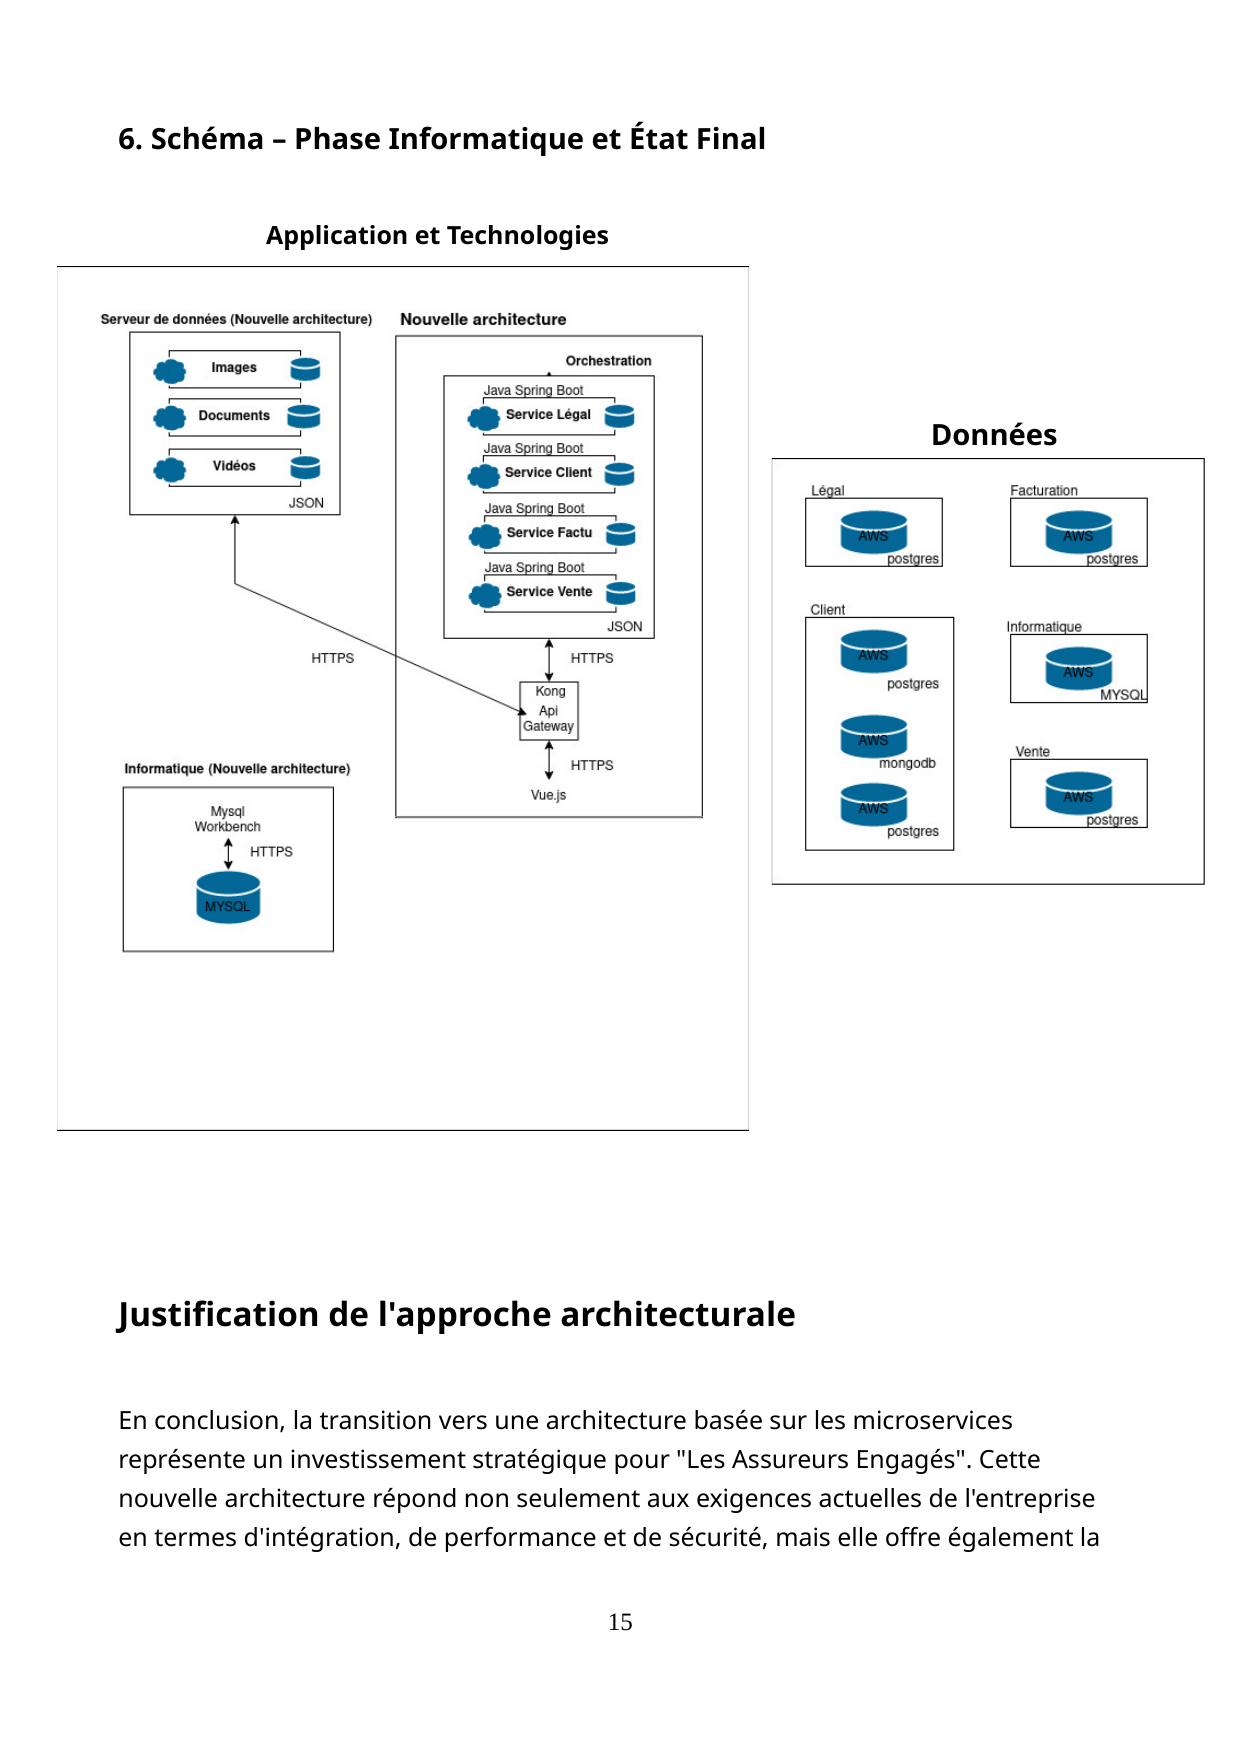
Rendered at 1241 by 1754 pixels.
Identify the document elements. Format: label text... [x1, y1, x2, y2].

text Application et Technologies [118, 218, 1122, 252]
text En conclusion, la transition vers une architecture basée sur les microservices représente un investissement stratégique pour "Les Assureurs Engagés". Cette nouvelle architecture répond non seulement aux exigences actuelles de l'entreprise en termes d'intégration, de performance et de sécurité, mais elle offre également la [118, 1403, 1122, 1554]
picture [57, 266, 749, 1131]
picture [771, 458, 1205, 886]
subtitle 6. Schéma – Phase Informatique et État Final [118, 118, 1122, 158]
subtitle Justification de l'approche architecturale [118, 1291, 1122, 1336]
text Données [749, 414, 1122, 454]
